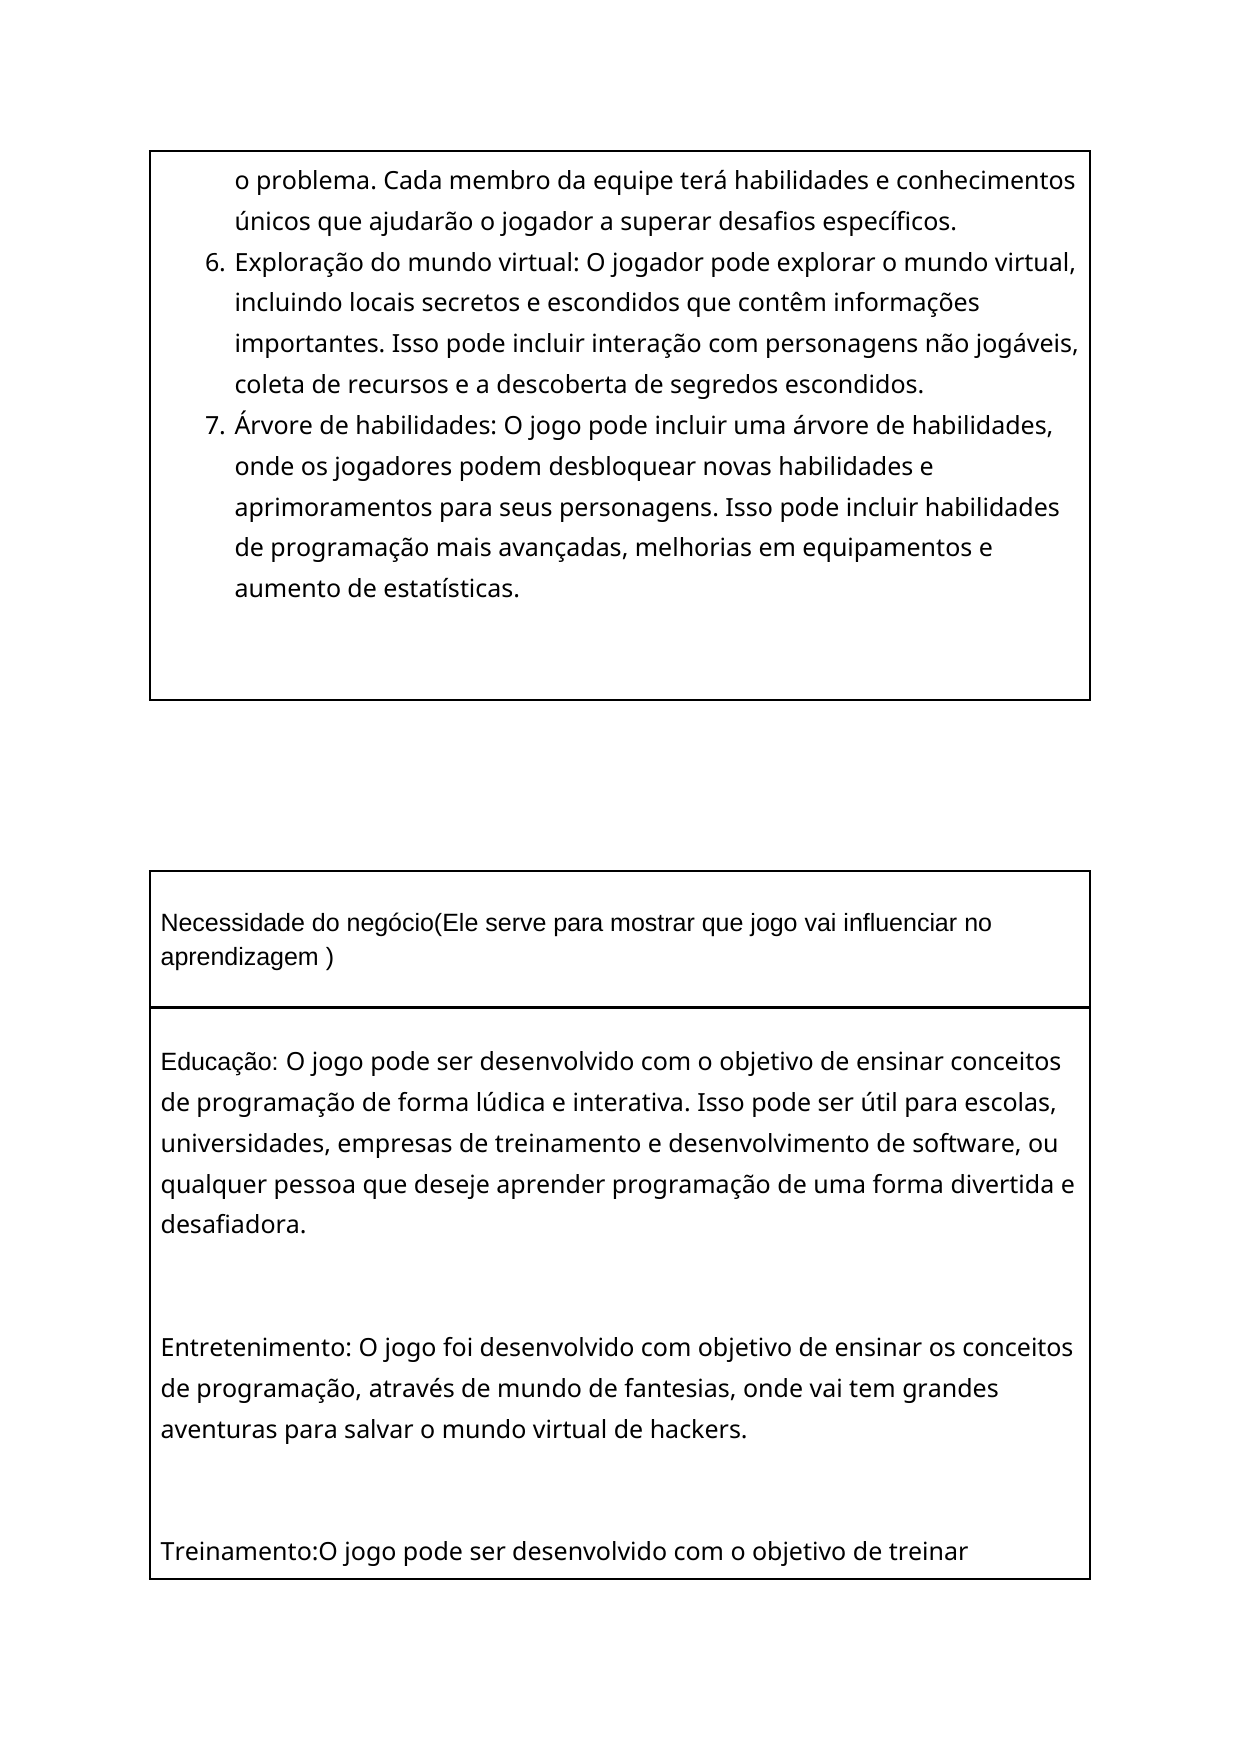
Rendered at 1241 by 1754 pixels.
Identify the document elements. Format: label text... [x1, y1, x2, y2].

table_cell Educação: O jogo pode ser desenvolvido com o objetivo de ensinar conceitos de programação de forma lúdica e interativa. Isso pode ser útil para escolas, universidades, empresas de treinamento e desenvolvimento de software, ou qualquer pessoa que deseje aprender programação de uma forma divertida e desafiadora. Entretenimento: O jogo foi desenvolvido com objetivo de ensinar os conceitos de programação, através de mundo de fantesias, onde vai tem grandes aventuras para salvar o mundo virtual de hackers. Treinamento:O jogo pode ser desenvolvido com o objetivo de treinar [151, 1009, 1089, 1578]
table_header Necessidade do negócio(Ele serve para mostrar que jogo vai influenciar no aprendizagem ) [151, 872, 1089, 1006]
table_cell o problema. Cada membro da equipe terá habilidades e conhecimentos únicos que ajudarão o jogador a superar desafios específicos. Exploração do mundo virtual: O jogador pode explorar o mundo virtual, incluindo locais secretos e escondidos que contêm informações importantes. Isso pode incluir interação com personagens não jogáveis, coleta de recursos e a descoberta de segredos escondidos. Árvore de habilidades: O jogo pode incluir uma árvore de habilidades, onde os jogadores podem desbloquear novas habilidades e aprimoramentos para seus personagens. Isso pode incluir habilidades de programação mais avançadas, melhorias em equipamentos e aumento de estatísticas. [151, 152, 1089, 698]
